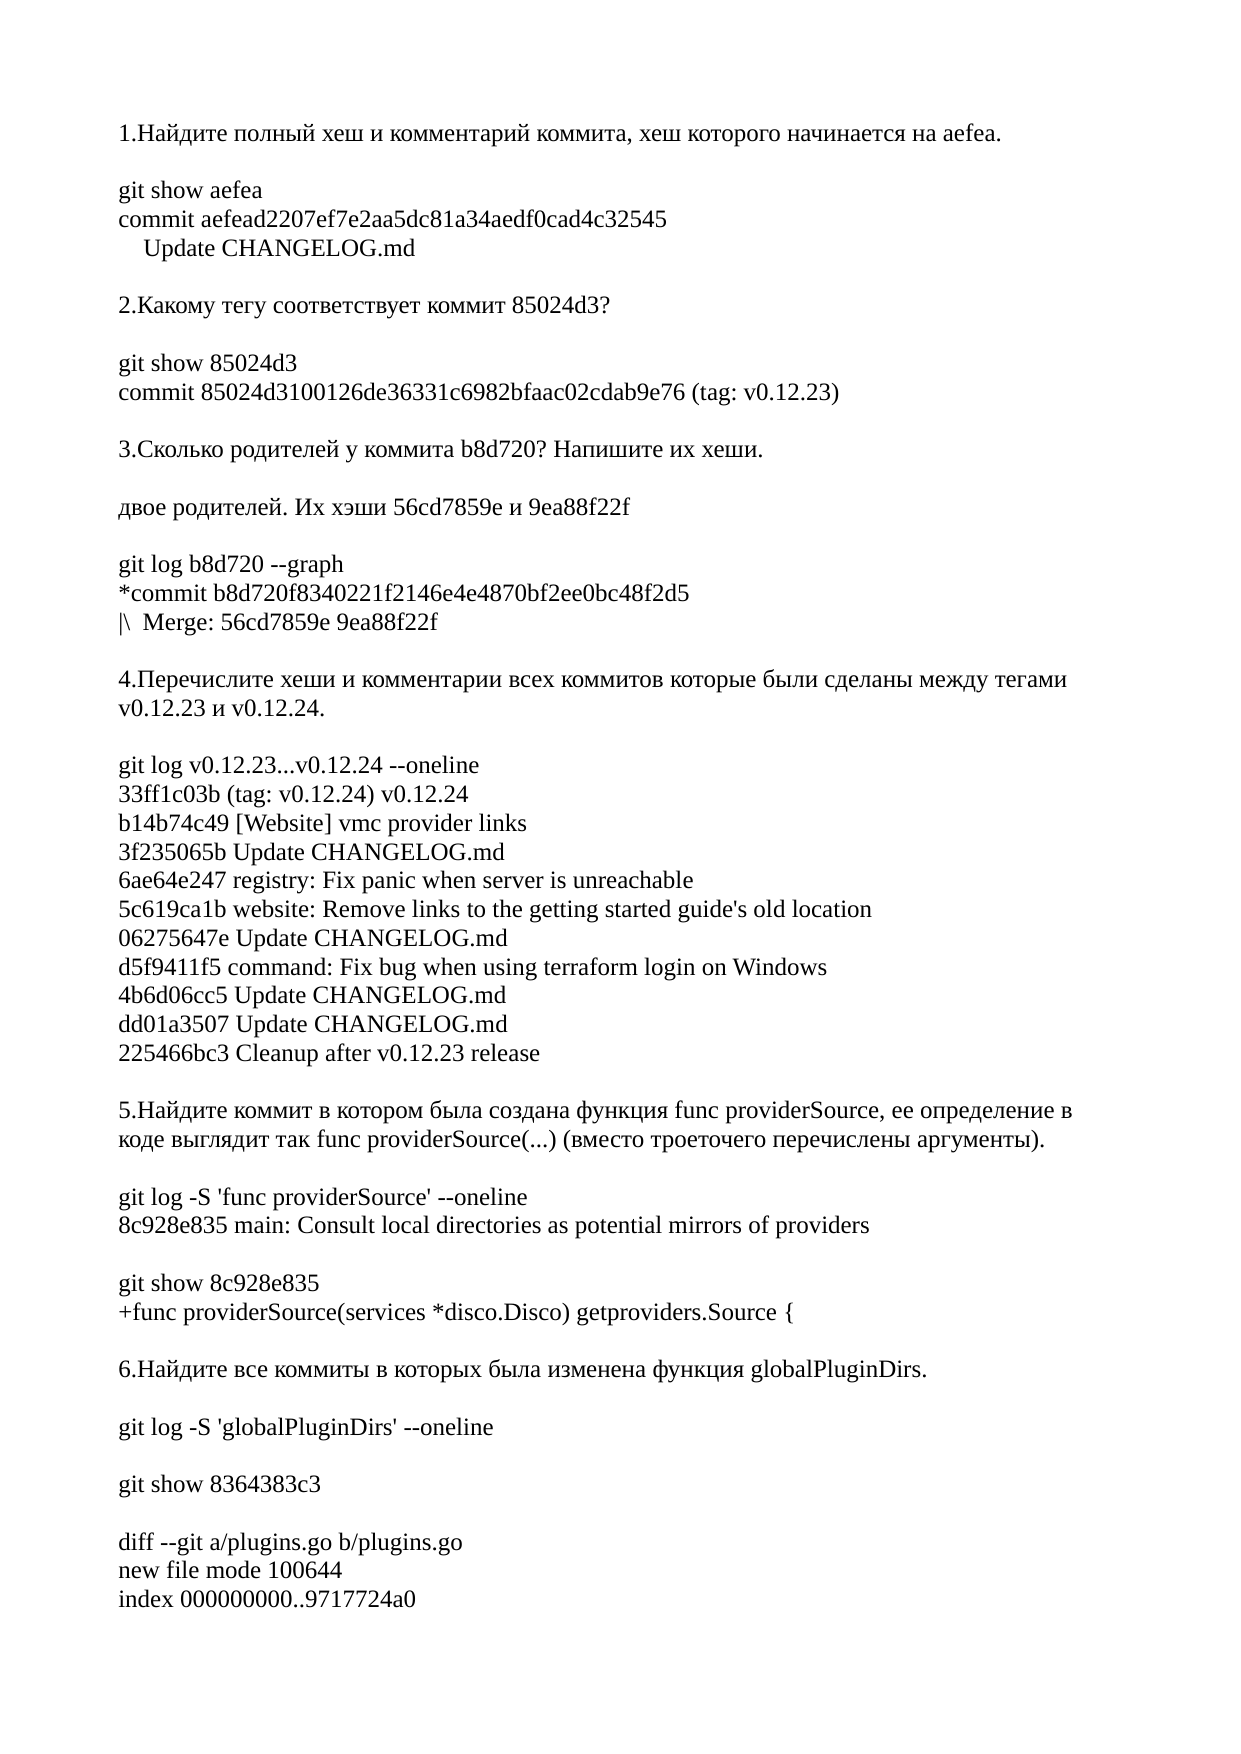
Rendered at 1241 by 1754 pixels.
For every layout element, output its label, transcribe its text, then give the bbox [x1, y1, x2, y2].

text index 000000000..9717724a0 [118, 1584, 1122, 1613]
text git log v0.12.23...v0.12.24 --oneline [118, 751, 1122, 779]
text 6.Найдите все коммиты в которых была изменена функция globalPluginDirs. [118, 1354, 1122, 1383]
text 8c928e835 main: Consult local directories as potential mirrors of providers [118, 1211, 1122, 1239]
text 3.Сколько родителей у коммита b8d720? Напишите их хеши. [118, 434, 1122, 463]
text 4b6d06cc5 Update CHANGELOG.md [118, 981, 1122, 1009]
text 1.Найдите полный хеш и комментарий коммита, хеш которого начинается на aefea. [118, 118, 1122, 147]
text 6ae64e247 registry: Fix panic when server is unreachable [118, 866, 1122, 894]
text b14b74c49 [Website] vmc provider links [118, 808, 1122, 837]
text git show 8364383c3 [118, 1469, 1122, 1498]
text 225466bc3 Cleanup after v0.12.23 release [118, 1038, 1122, 1067]
text +func providerSource(services *disco.Disco) getproviders.Source { [118, 1297, 1122, 1326]
text d5f9411f5 command: Fix bug when using terraform login on Windows [118, 952, 1122, 981]
text 3f235065b Update CHANGELOG.md [118, 837, 1122, 866]
text diff --git a/plugins.go b/plugins.go [118, 1527, 1122, 1556]
text двое родителей. Их хэши 56cd7859e и 9ea88f22f [118, 492, 1122, 521]
text git show 85024d3 [118, 348, 1122, 377]
text git show 8c928e835 [118, 1268, 1122, 1297]
text new file mode 100644 [118, 1556, 1122, 1584]
text 33ff1c03b (tag: v0.12.24) v0.12.24 [118, 779, 1122, 808]
text |\ Merge: 56cd7859e 9ea88f22f [118, 607, 1122, 636]
text git log b8d720 --graph [118, 549, 1122, 578]
text Update CHANGELOG.md [118, 233, 1122, 262]
text commit 85024d3100126de36331c6982bfaac02cdab9e76 (tag: v0.12.23) [118, 377, 1122, 406]
text dd01a3507 Update CHANGELOG.md [118, 1009, 1122, 1038]
text 06275647e Update CHANGELOG.md [118, 923, 1122, 952]
text *commit b8d720f8340221f2146e4e4870bf2ee0bc48f2d5 [118, 578, 1122, 607]
text git log -S 'func providerSource' --oneline [118, 1182, 1122, 1211]
text git show aefea [118, 176, 1122, 204]
text commit aefead2207ef7e2aa5dc81a34aedf0cad4c32545 [118, 204, 1122, 233]
text 5.Найдите коммит в котором была создана функция func providerSource, ее определение в коде выглядит так func providerSource(...) (вместо троеточего перечислены аргументы). [118, 1096, 1122, 1153]
text git log -S 'globalPluginDirs' --oneline [118, 1412, 1122, 1441]
text 2.Какому тегу соответствует коммит 85024d3? [118, 291, 1122, 319]
text 4.Перечислите хеши и комментарии всех коммитов которые были сделаны между тегами v0.12.23 и v0.12.24. [118, 664, 1122, 722]
text 5c619ca1b website: Remove links to the getting started guide's old location [118, 894, 1122, 923]
